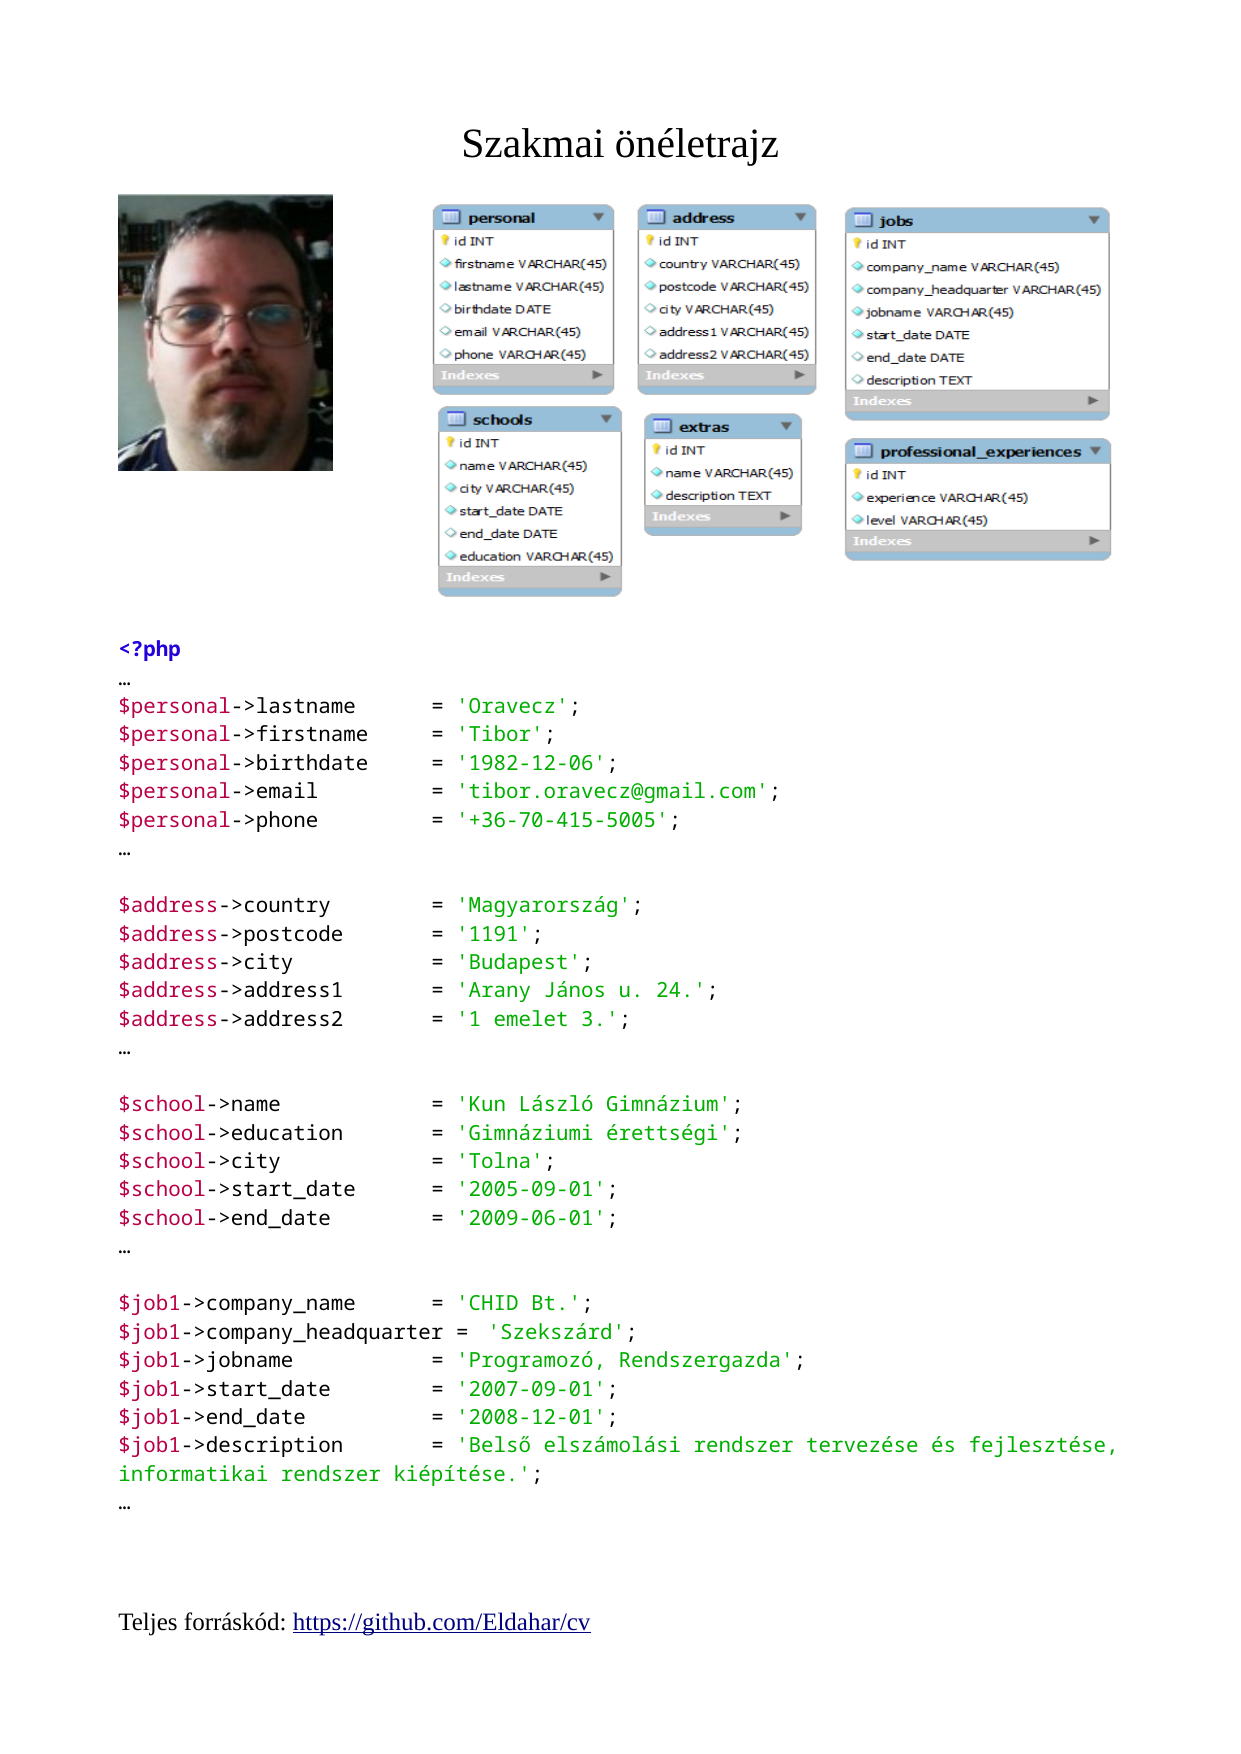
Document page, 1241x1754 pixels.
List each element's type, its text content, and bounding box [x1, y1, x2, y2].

text $address->address1 = 'Arany János u. 24.'; [118, 976, 1122, 1004]
text $address->city = 'Budapest'; [118, 947, 1122, 976]
text $job1->company_headquarter = 'Szekszárd'; [118, 1317, 1122, 1345]
text $school->name = 'Kun László Gimnázium'; [118, 1089, 1122, 1118]
text … [118, 1487, 1122, 1516]
text … [118, 1032, 1122, 1061]
text $personal->firstname = 'Tibor'; [118, 719, 1122, 748]
text $job1->start_date = '2007-09-01'; [118, 1374, 1122, 1402]
text Szakmai önéletrajz [118, 118, 1122, 166]
text $job1->company_name = 'CHID Bt.'; [118, 1288, 1122, 1317]
text $job1->jobname = 'Programozó, Rendszergazda'; [118, 1345, 1122, 1374]
text $personal->birthdate = '1982-12-06'; [118, 748, 1122, 776]
text $personal->phone = '+36-70-415-5005'; [118, 805, 1122, 833]
picture [118, 194, 333, 471]
text $school->end_date = '2009-06-01'; [118, 1203, 1122, 1231]
picture [420, 194, 1123, 606]
text $job1->end_date = '2008-12-01'; [118, 1402, 1122, 1431]
text $job1->description = 'Belső elszámolási rendszer tervezése és fejlesztése, informatikai rendszer kiépítése.'; [118, 1431, 1122, 1487]
text $address->country = 'Magyarország'; [118, 890, 1122, 919]
text $personal->lastname = 'Oravecz'; [118, 691, 1122, 719]
text … [118, 663, 1122, 691]
text $address->address2 = '1 emelet 3.'; [118, 1004, 1122, 1032]
text $school->start_date = '2005-09-01'; [118, 1174, 1122, 1203]
text <?php [118, 634, 1122, 663]
text $address->postcode = '1191'; [118, 919, 1122, 947]
text … [118, 1231, 1122, 1260]
text $school->city = 'Tolna'; [118, 1146, 1122, 1174]
text $school->education = 'Gimnáziumi érettségi'; [118, 1118, 1122, 1146]
text $personal->email = 'tibor.oravecz@gmail.com'; [118, 776, 1122, 805]
text … [118, 833, 1122, 862]
